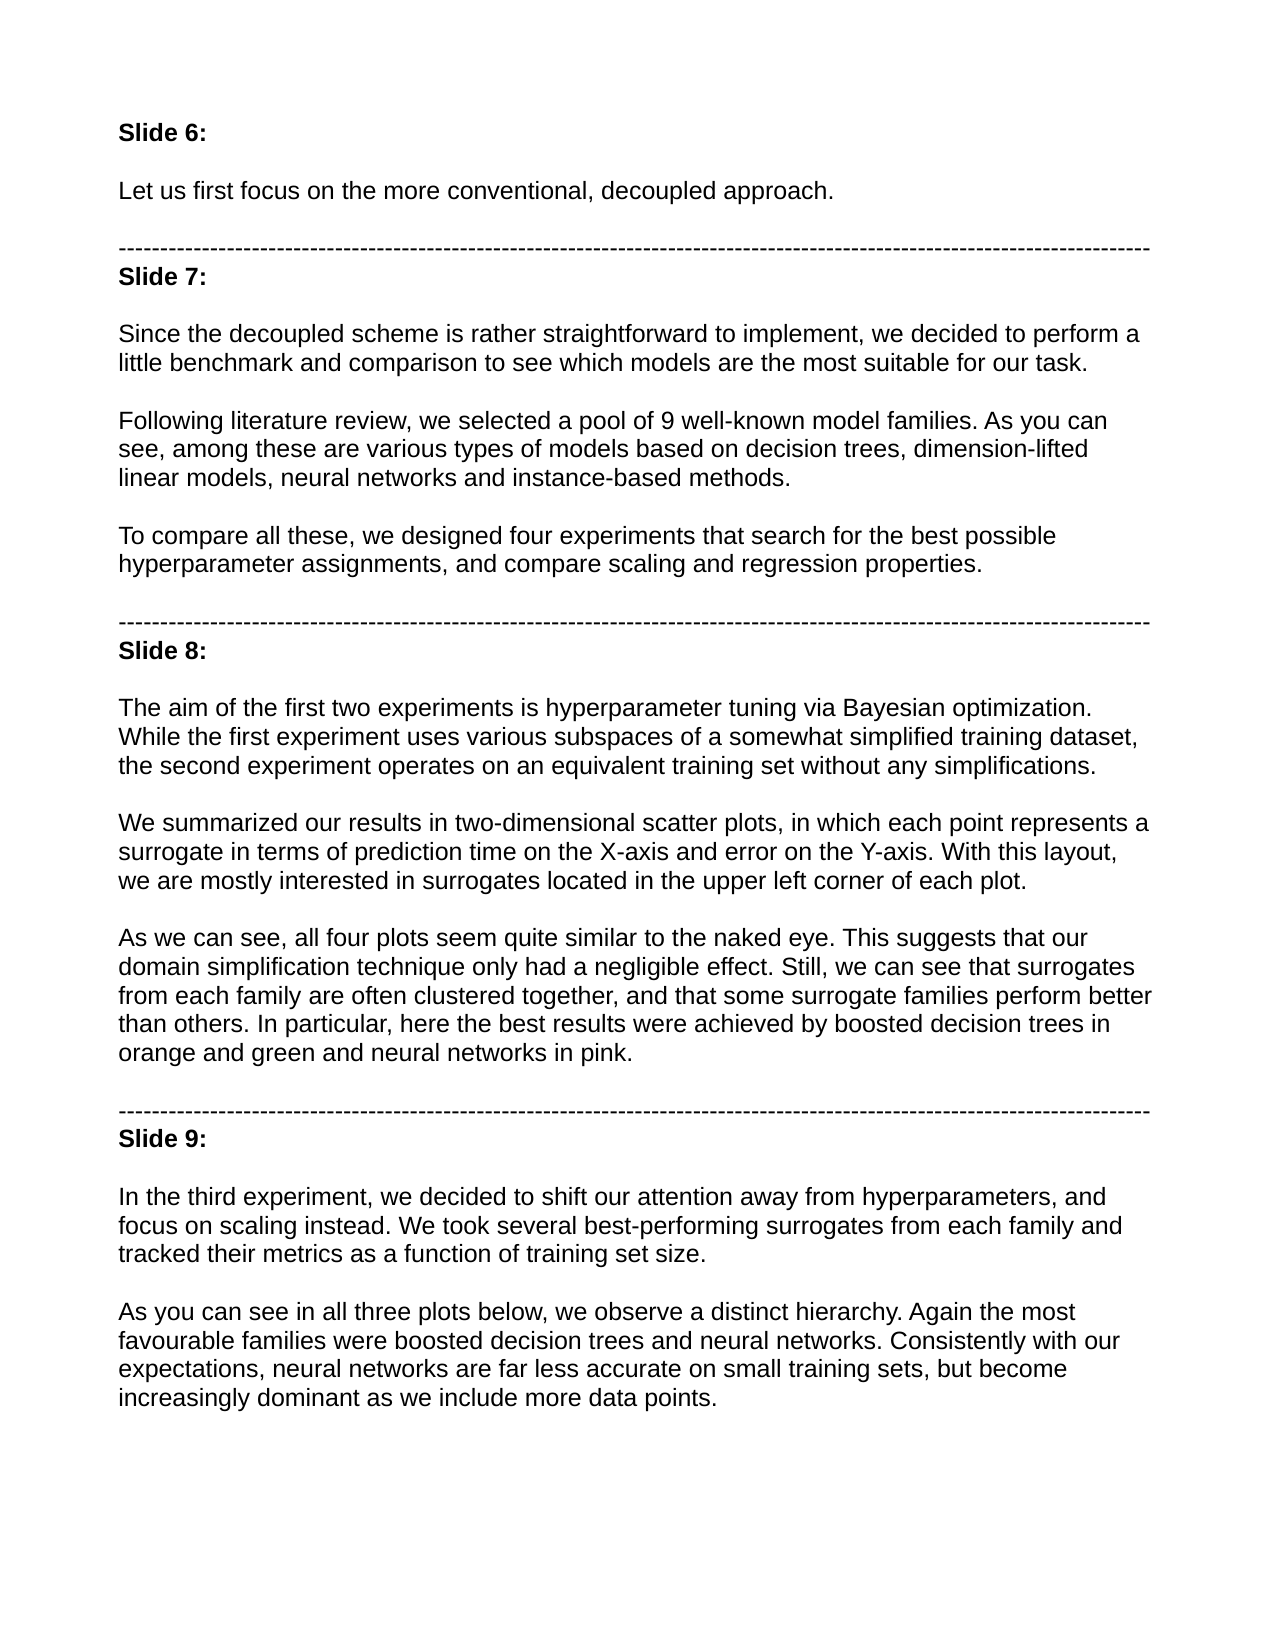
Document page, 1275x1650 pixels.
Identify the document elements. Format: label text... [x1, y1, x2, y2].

text The aim of the first two experiments is hyperparameter tuning via Bayesian optimization. While the first experiment uses various subspaces of a somewhat simplified training dataset, the second experiment operates on an equivalent training set without any simplifications. [118, 693, 1157, 779]
text ---------------------------------------------------------------------------------------------------------------------------- [118, 233, 1157, 262]
text Slide 6: [118, 118, 1157, 147]
text In the third experiment, we decided to shift our attention away from hyperparameters, and focus on scaling instead. We took several best-performing surrogates from each family and tracked their metrics as a function of training set size. [118, 1182, 1157, 1268]
text ---------------------------------------------------------------------------------------------------------------------------- [118, 1096, 1157, 1124]
text Since the decoupled scheme is rather straightforward to implement, we decided to perform a little benchmark and comparison to see which models are the most suitable for our task. [118, 319, 1157, 377]
text As you can see in all three plots below, we observe a distinct hierarchy. Again the most favourable families were boosted decision trees and neural networks. Consistently with our expectations, neural networks are far less accurate on small training sets, but become increasingly dominant as we include more data points. [118, 1297, 1157, 1412]
text Following literature review, we selected a pool of 9 well-known model families. As you can see, among these are various types of models based on decision trees, dimension-lifted linear models, neural networks and instance-based methods. [118, 406, 1157, 492]
text We summarized our results in two-dimensional scatter plots, in which each point represents a surrogate in terms of prediction time on the X-axis and error on the Y-axis. With this layout, we are mostly interested in surrogates located in the upper left corner of each plot. [118, 808, 1157, 894]
text Slide 9: [118, 1124, 1157, 1153]
text As we can see, all four plots seem quite similar to the naked eye. This suggests that our domain simplification technique only had a negligible effect. Still, we can see that surrogates from each family are often clustered together, and that some surrogate families perform better than others. In particular, here the best results were achieved by boosted decision trees in orange and green and neural networks in pink. [118, 923, 1157, 1067]
text Let us first focus on the more conventional, decoupled approach. [118, 176, 1157, 204]
text Slide 7: [118, 262, 1157, 291]
text To compare all these, we designed four experiments that search for the best possible hyperparameter assignments, and compare scaling and regression properties. [118, 521, 1157, 578]
text Slide 8: [118, 636, 1157, 664]
text ---------------------------------------------------------------------------------------------------------------------------- [118, 607, 1157, 636]
